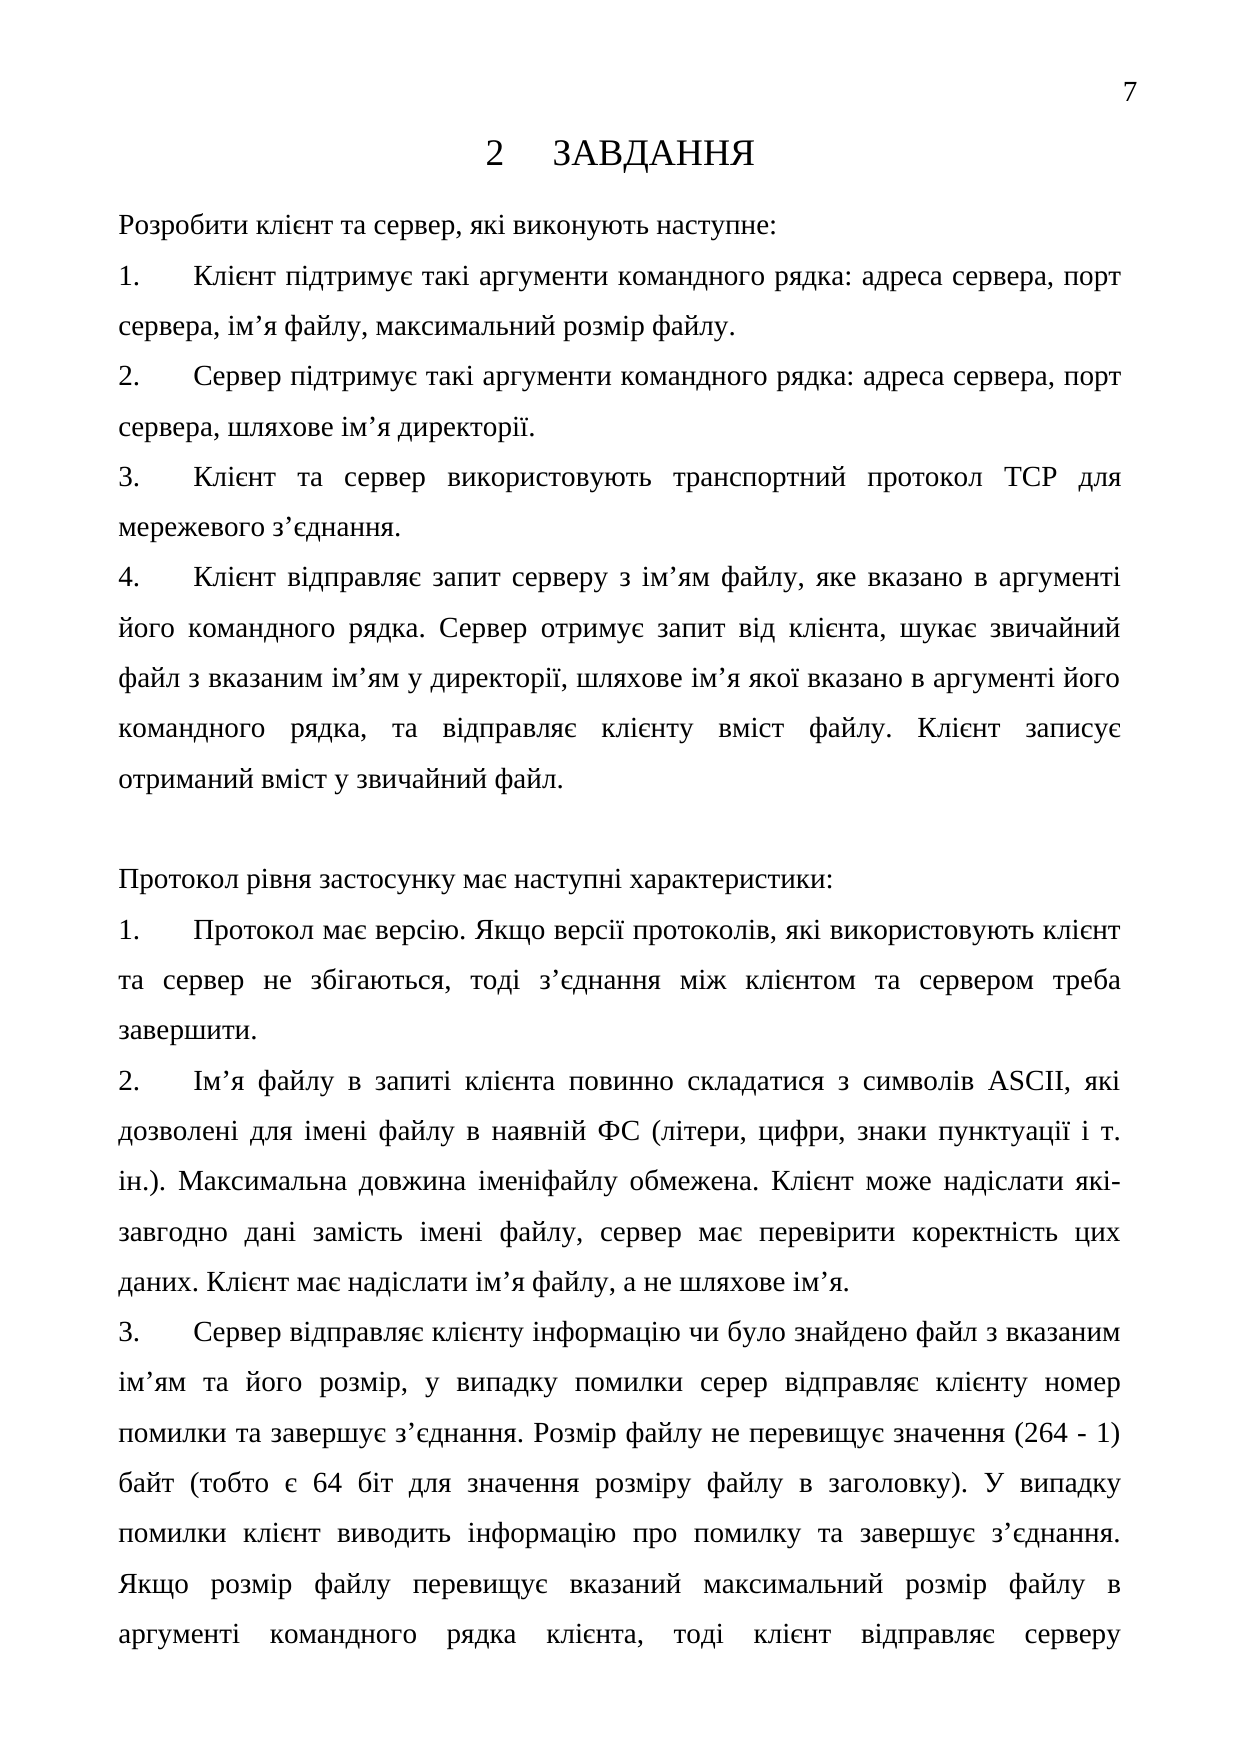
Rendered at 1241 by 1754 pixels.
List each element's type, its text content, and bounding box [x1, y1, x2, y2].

text Протокол рівня застосунку має наступні характеристики: [118, 861, 1122, 895]
subtitle Завдання [118, 130, 1122, 173]
text Розробити клієнт та сервер, які виконують наступне: [118, 207, 1122, 241]
list Клієнт та сервер використовують транспортний протокол TCP для мережевого з’єднання. [118, 459, 1122, 543]
list Клієнт відправляє запит серверу з ім’ям файлу, яке вказано в аргументі його командного рядка. Сервер отримує запит від клієнта, шукає звичайний файл з вказаним ім’ям у директорії, шляхове ім’я якої вказано в аргументі його командного рядка, та відправляє клієнту вміст файлу. Клієнт записує отриманий вміст у звичайний файл. [118, 559, 1122, 794]
list Клієнт підтримує такі аргументи командного рядка: адреса сервера, порт сервера, ім’я файлу, максимальний розмір файлу. [118, 258, 1122, 342]
list Сервер підтримує такі аргументи командного рядка: адреса сервера, порт сервера, шляхове ім’я директорії. [118, 358, 1122, 442]
list Сервер відправляє клієнту інформацію чи було знайдено файл з вказаним ім’ям та його розмір, у випадку помилки серер відправляє клієнту номер помилки та завершує з’єднання. Розмір файлу не перевищує значення (264 - 1) байт (тобто є 64 біт для значення розміру файлу в заголовку). У випадку помилки клієнт виводить інформацію про помилку та завершує з’єднання. Якщо розмір файлу перевищує вказаний максимальний розмір файлу в аргументі командного рядка клієнта, тоді клієнт відправляє серверу [118, 1314, 1122, 1650]
list Протокол має версію. Якщо версії протоколів, які використовують клієнт та сервер не збігаються, тоді з’єднання між клієнтом та сервером треба завершити. [118, 912, 1122, 1046]
list Ім’я файлу в запиті клієнта повинно складатися з символів ASCII, які дозволені для імені файлу в наявній ФС (літери, цифри, знаки пунктуації і т. ін.). Максимальна довжина іменіфайлу обмежена. Клієнт може надіслати які-завгодно дані замість імені файлу, сервер має перевірити коректність цих даних. Клієнт має надіслати ім’я файлу, а не шляхове ім’я. [118, 1063, 1122, 1297]
